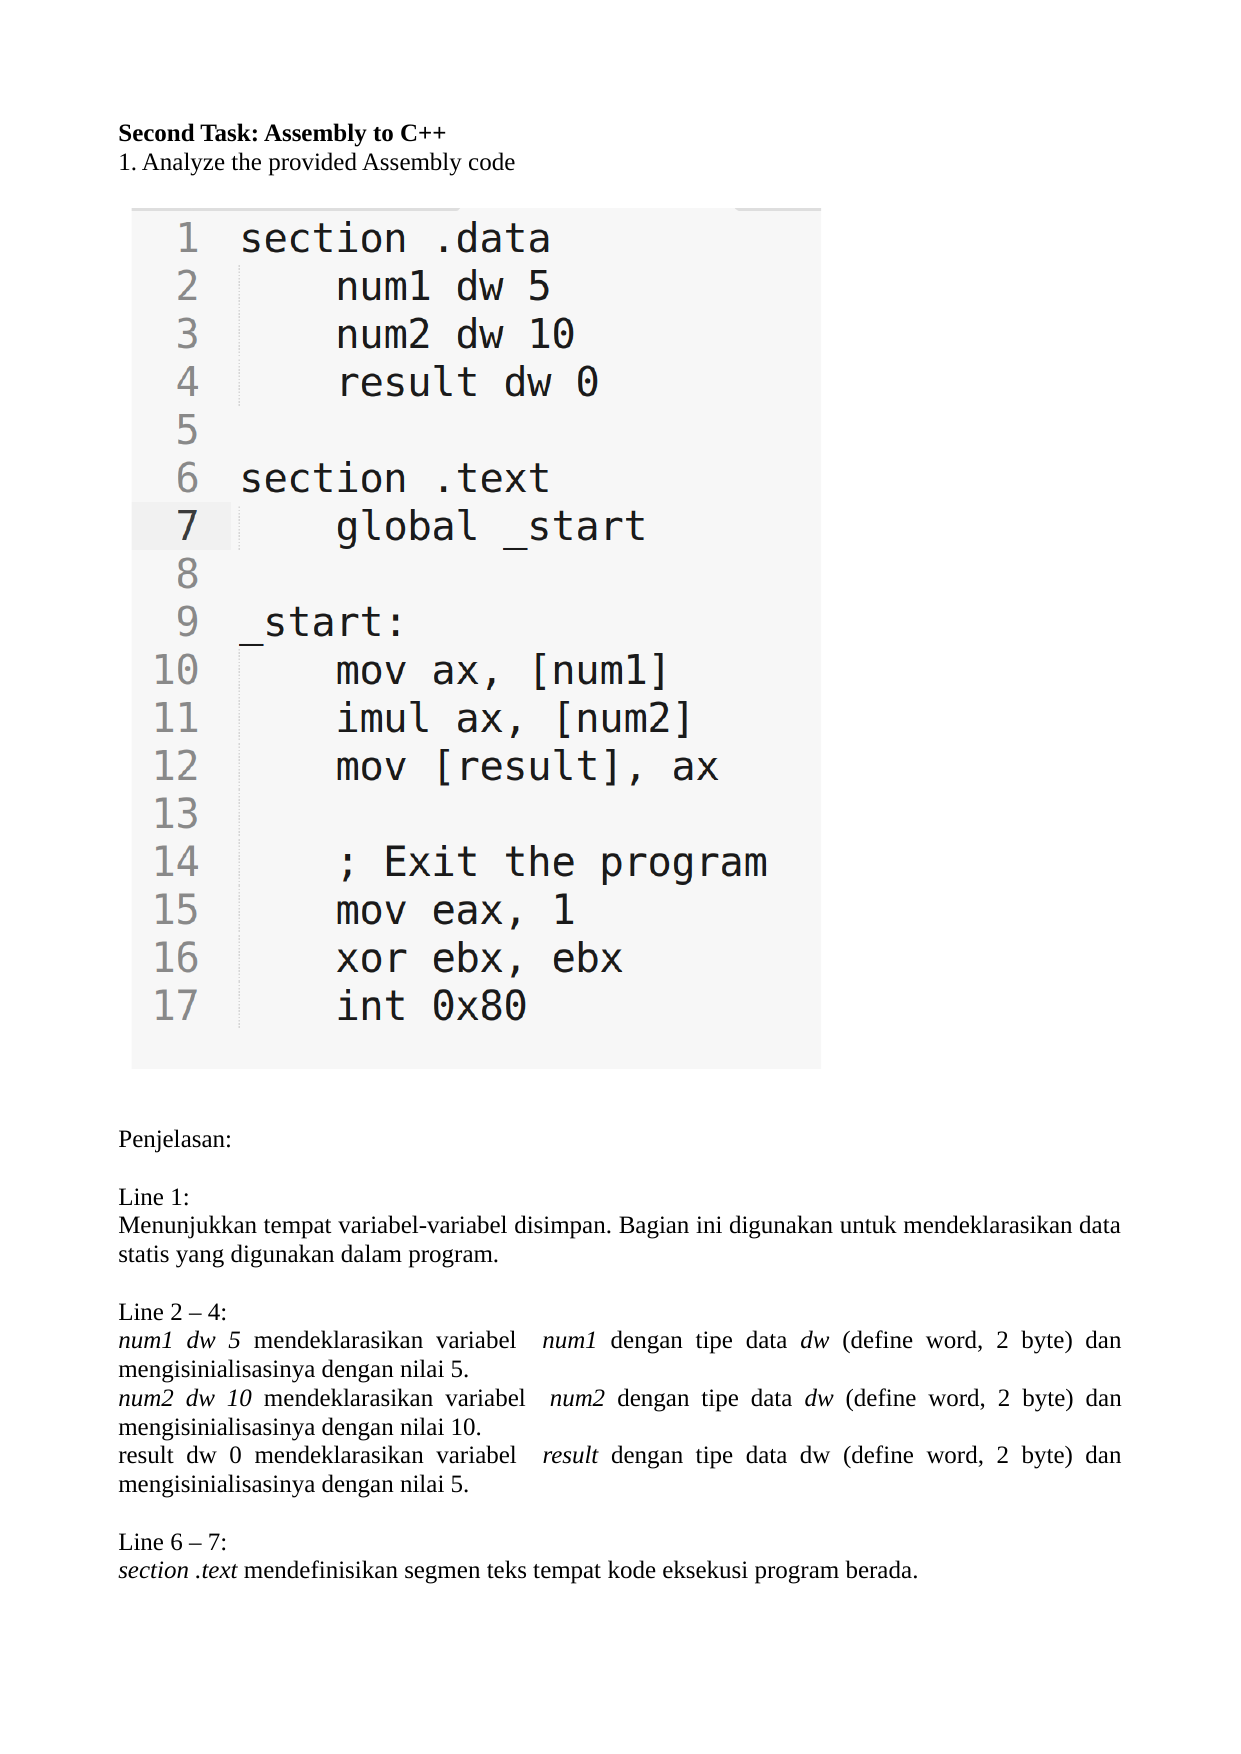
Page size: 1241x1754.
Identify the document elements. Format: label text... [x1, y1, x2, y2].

text Penjelasan: [118, 1124, 1122, 1153]
text 1. Analyze the provided Assembly code [118, 147, 1122, 176]
text num2 dw 10 mendeklarasikan variabel num2 dengan tipe data dw (define word, 2 byte) dan mengisinialisasinya dengan nilai 10. [118, 1383, 1122, 1441]
text Second Task: Assembly to C++ [118, 118, 1122, 147]
text Line 1: [118, 1182, 1122, 1211]
text result dw 0 mendeklarasikan variabel result dengan tipe data dw (define word, 2 byte) dan mengisinialisasinya dengan nilai 5. [118, 1441, 1122, 1498]
text section .text mendefinisikan segmen teks tempat kode eksekusi program berada. [118, 1556, 1122, 1584]
text Menunjukkan tempat variabel-variabel disimpan. Bagian ini digunakan untuk mendeklarasikan data statis yang digunakan dalam program. [118, 1211, 1122, 1268]
text Line 2 – 4: [118, 1297, 1122, 1326]
text Line 6 – 7: [118, 1527, 1122, 1556]
picture [131, 208, 822, 1069]
text num1 dw 5 mendeklarasikan variabel num1 dengan tipe data dw (define word, 2 byte) dan mengisinialisasinya dengan nilai 5. [118, 1326, 1122, 1383]
